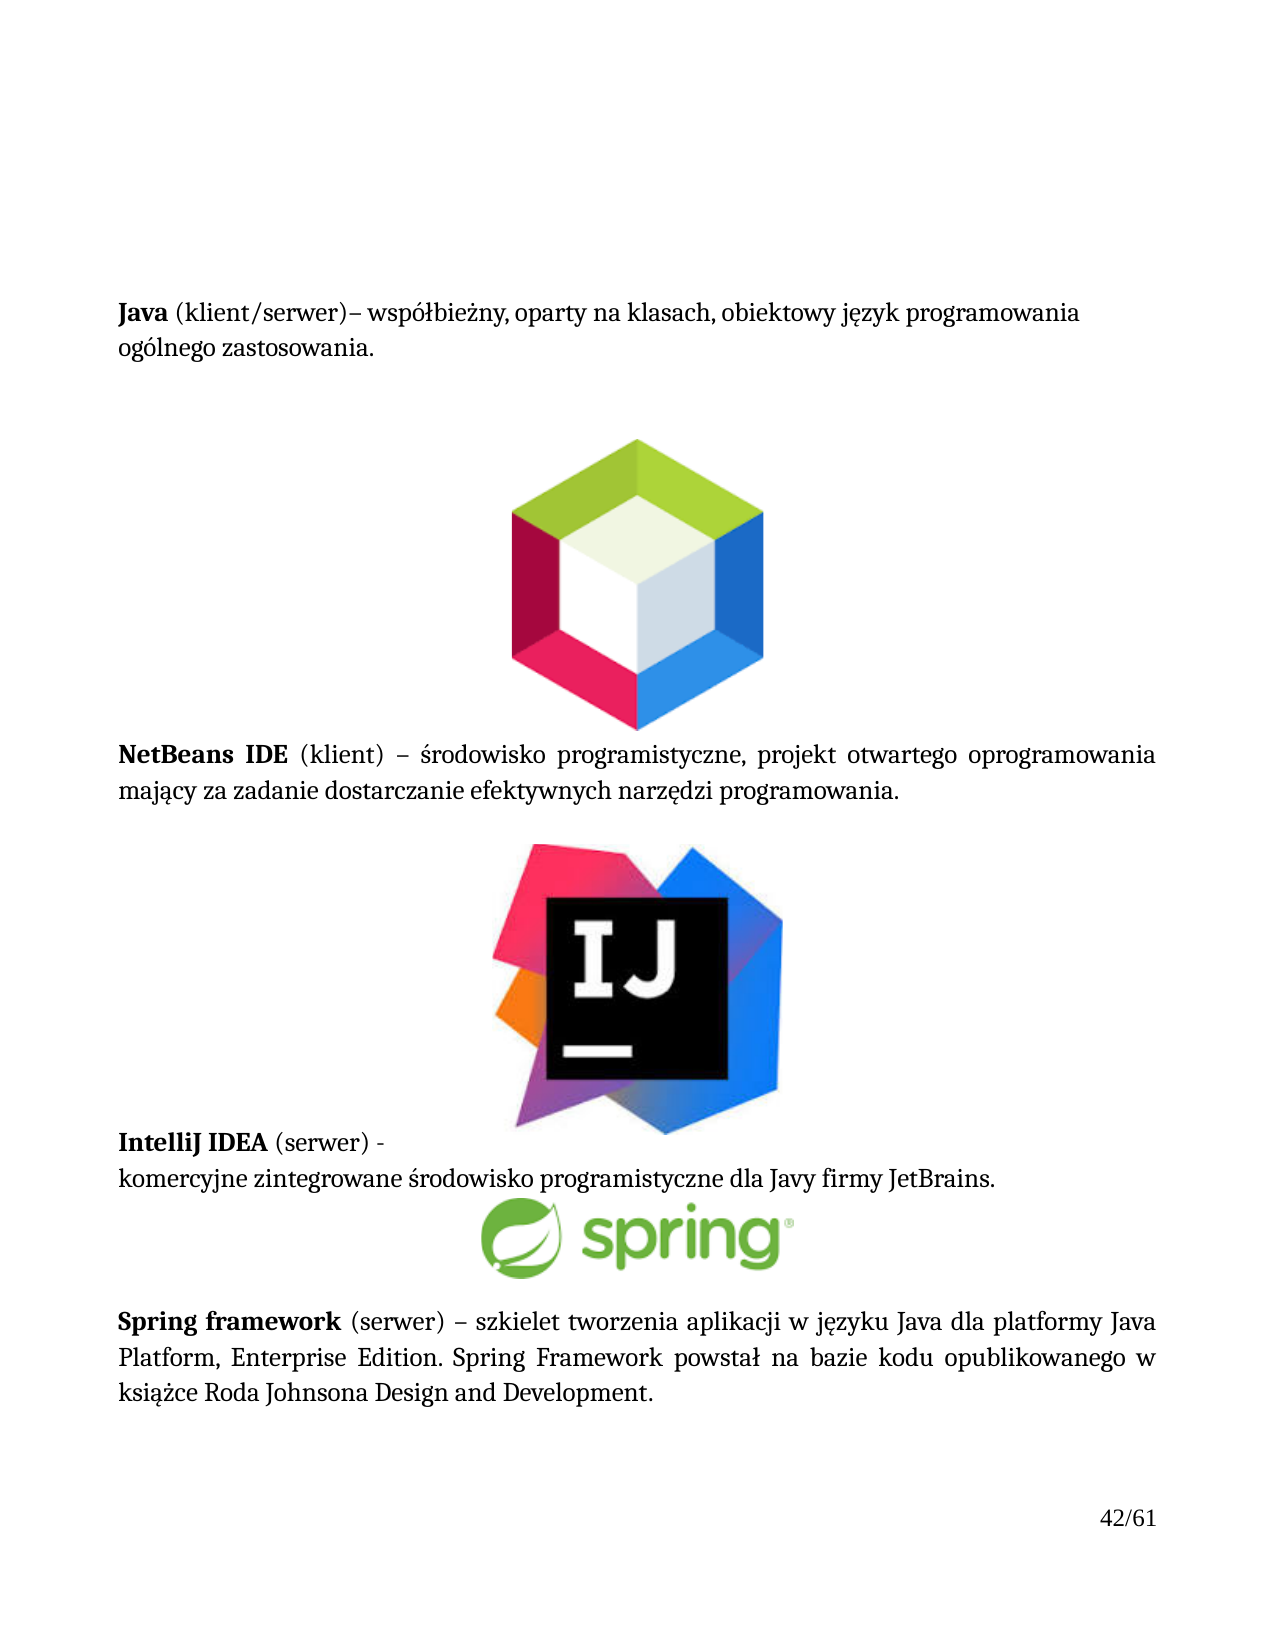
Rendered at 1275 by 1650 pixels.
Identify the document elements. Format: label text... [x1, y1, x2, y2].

text Spring framework (serwer) – szkielet tworzenia aplikacji w języku Java dla platformy Java Platform, Enterprise Edition. Spring Framework powstał na bazie kodu opublikowanego w książce Roda Johnsona Design and Development. [118, 1306, 1157, 1408]
picture [481, 1198, 794, 1279]
picture [511, 439, 764, 731]
text NetBeans IDE (klient) – środowisko programistyczne, projekt otwartego oprogramowania mający za zadanie dostarczanie efektywnych narzędzi programowania. [118, 739, 1157, 806]
text IntelliJ IDEA (serwer) - komercyjne zintegrowane środowisko programistyczne dla Javy firmy JetBrains. [118, 1127, 1157, 1194]
text Java (klient/serwer)– współbieżny, oparty na klasach, obiektowy język programowania ogólnego zastosowania. [118, 297, 1157, 364]
picture [492, 844, 783, 1135]
